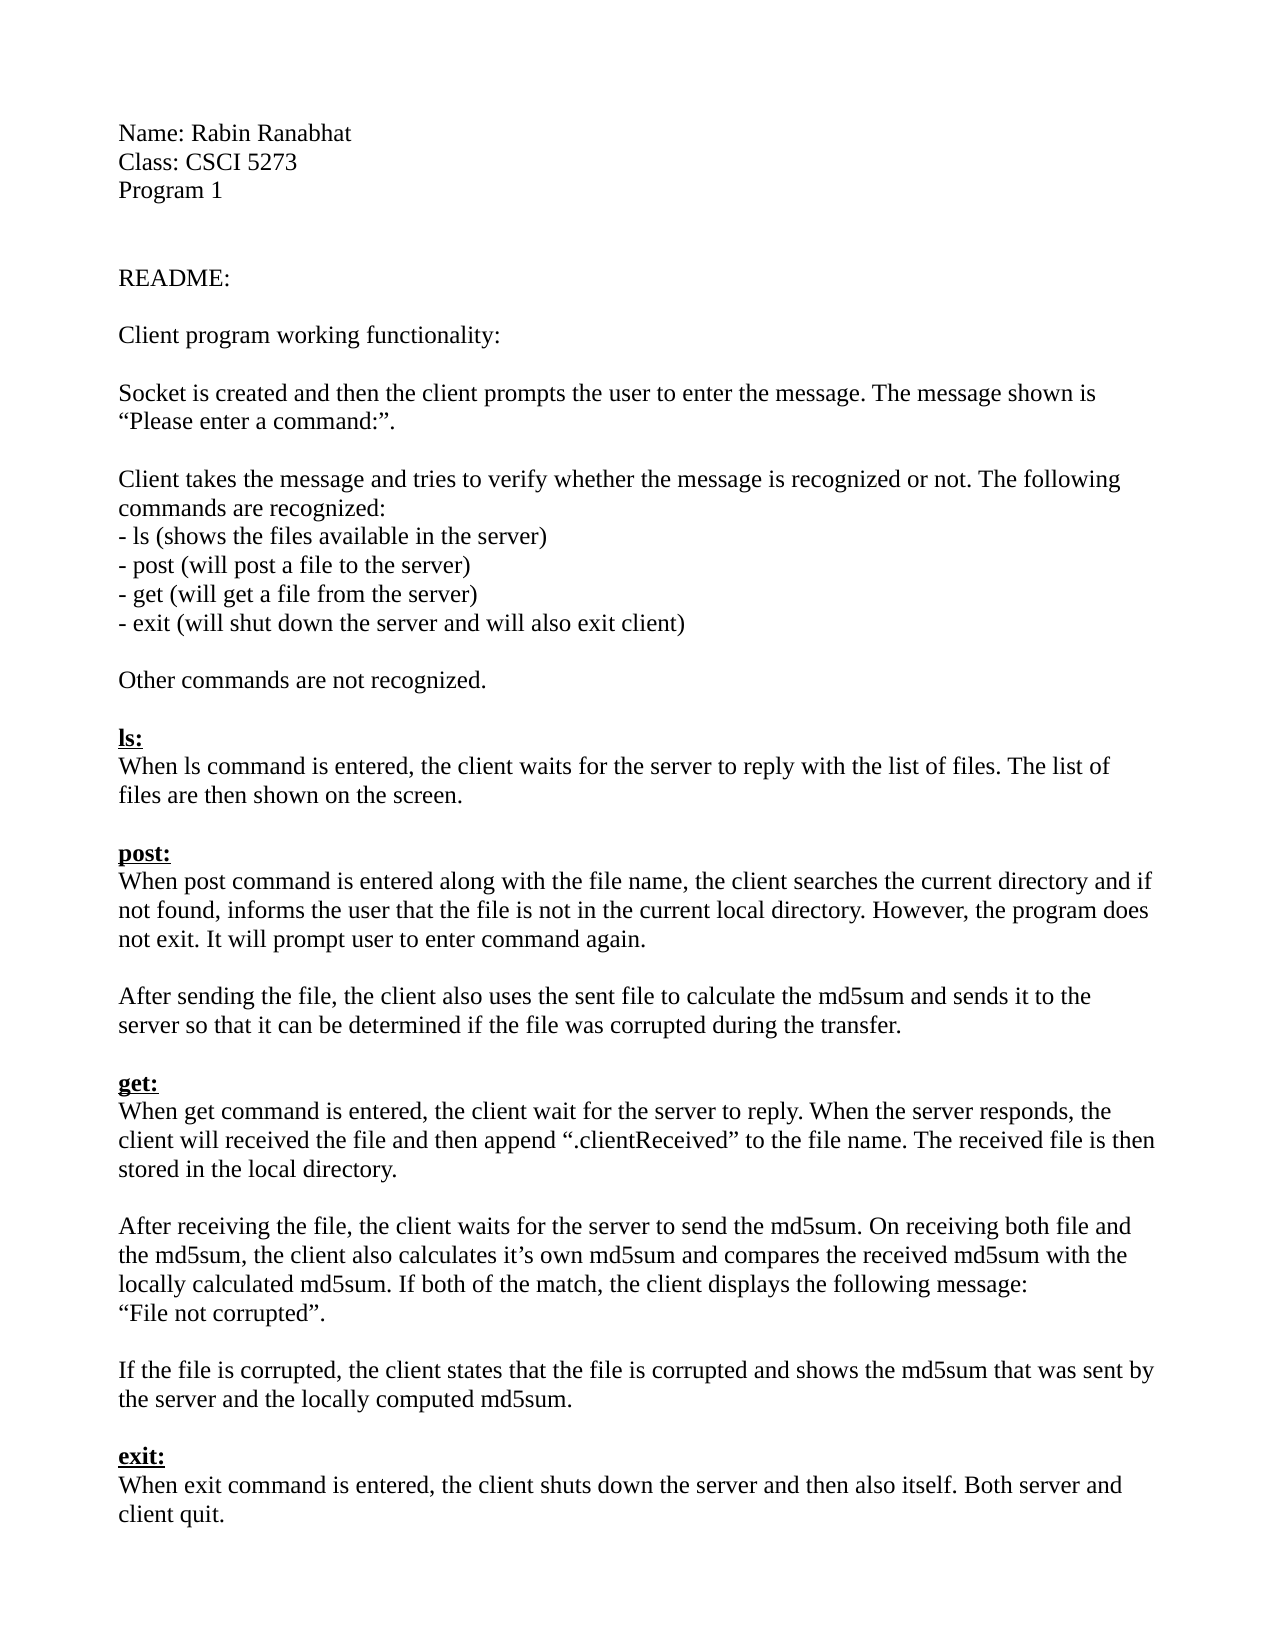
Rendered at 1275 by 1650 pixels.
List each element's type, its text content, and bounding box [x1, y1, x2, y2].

text Socket is created and then the client prompts the user to enter the message. The message shown is “Please enter a command:”. [118, 378, 1157, 435]
text After sending the file, the client also uses the sent file to calculate the md5sum and sends it to the server so that it can be determined if the file was corrupted during the transfer. [118, 981, 1157, 1039]
text After receiving the file, the client waits for the server to send the md5sum. On receiving both file and the md5sum, the client also calculates it’s own md5sum and compares the received md5sum with the locally calculated md5sum. If both of the match, the client displays the following message: [118, 1211, 1157, 1298]
text get: [118, 1068, 1157, 1096]
text - get (will get a file from the server) [118, 579, 1157, 608]
text Client takes the message and tries to verify whether the message is recognized or not. The following commands are recognized: [118, 464, 1157, 521]
text Other commands are not recognized. [118, 665, 1157, 694]
text README: [118, 263, 1157, 291]
text If the file is corrupted, the client states that the file is corrupted and shows the md5sum that was sent by the server and the locally computed md5sum. [118, 1355, 1157, 1413]
text Client program working functionality: [118, 320, 1157, 349]
text When ls command is entered, the client waits for the server to reply with the list of files. The list of files are then shown on the screen. [118, 751, 1157, 809]
text When exit command is entered, the client shuts down the server and then also itself. Both server and client quit. [118, 1470, 1157, 1528]
text When get command is entered, the client wait for the server to reply. When the server responds, the client will received the file and then append “.clientReceived” to the file name. The received file is then stored in the local directory. [118, 1096, 1157, 1183]
text - ls (shows the files available in the server) [118, 521, 1157, 550]
text When post command is entered along with the file name, the client searches the current directory and if not found, informs the user that the file is not in the current local directory. However, the program does not exit. It will prompt user to enter command again. [118, 866, 1157, 953]
text exit: [118, 1441, 1157, 1470]
text - exit (will shut down the server and will also exit client) [118, 608, 1157, 636]
text ls: [118, 723, 1157, 751]
text “File not corrupted”. [118, 1298, 1157, 1326]
text - post (will post a file to the server) [118, 550, 1157, 579]
text post: [118, 838, 1157, 866]
